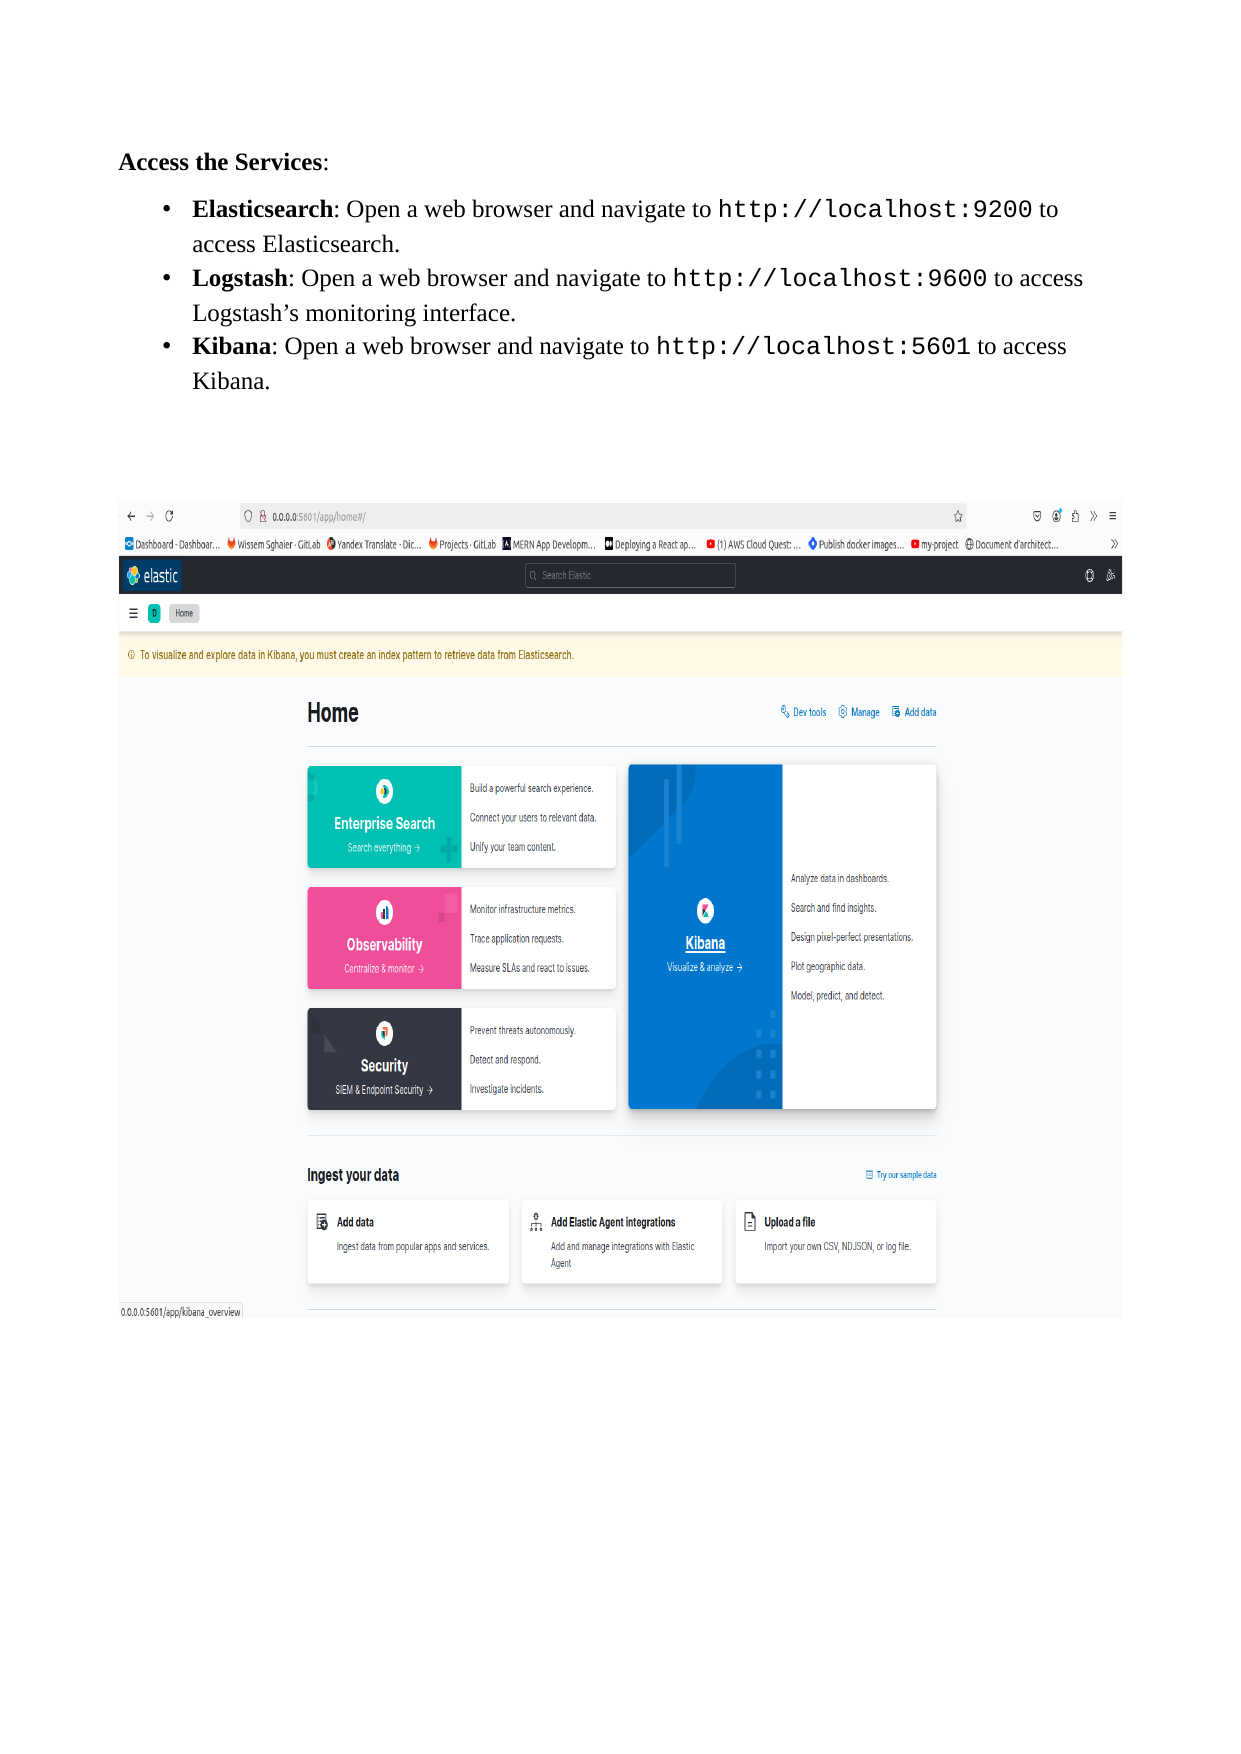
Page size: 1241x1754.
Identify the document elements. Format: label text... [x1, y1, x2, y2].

list Logstash: Open a web browser and navigate to http://localhost:9600 to access Logstash’s monitoring interface. [162, 263, 1122, 326]
picture [118, 500, 1123, 1318]
list Kibana: Open a web browser and navigate to http://localhost:5601 to access Kibana. [162, 331, 1122, 394]
list Elasticsearch: Open a web browser and navigate to http://localhost:9200 to access Elasticsearch. [162, 194, 1122, 258]
text Access the Services: [118, 147, 1122, 176]
